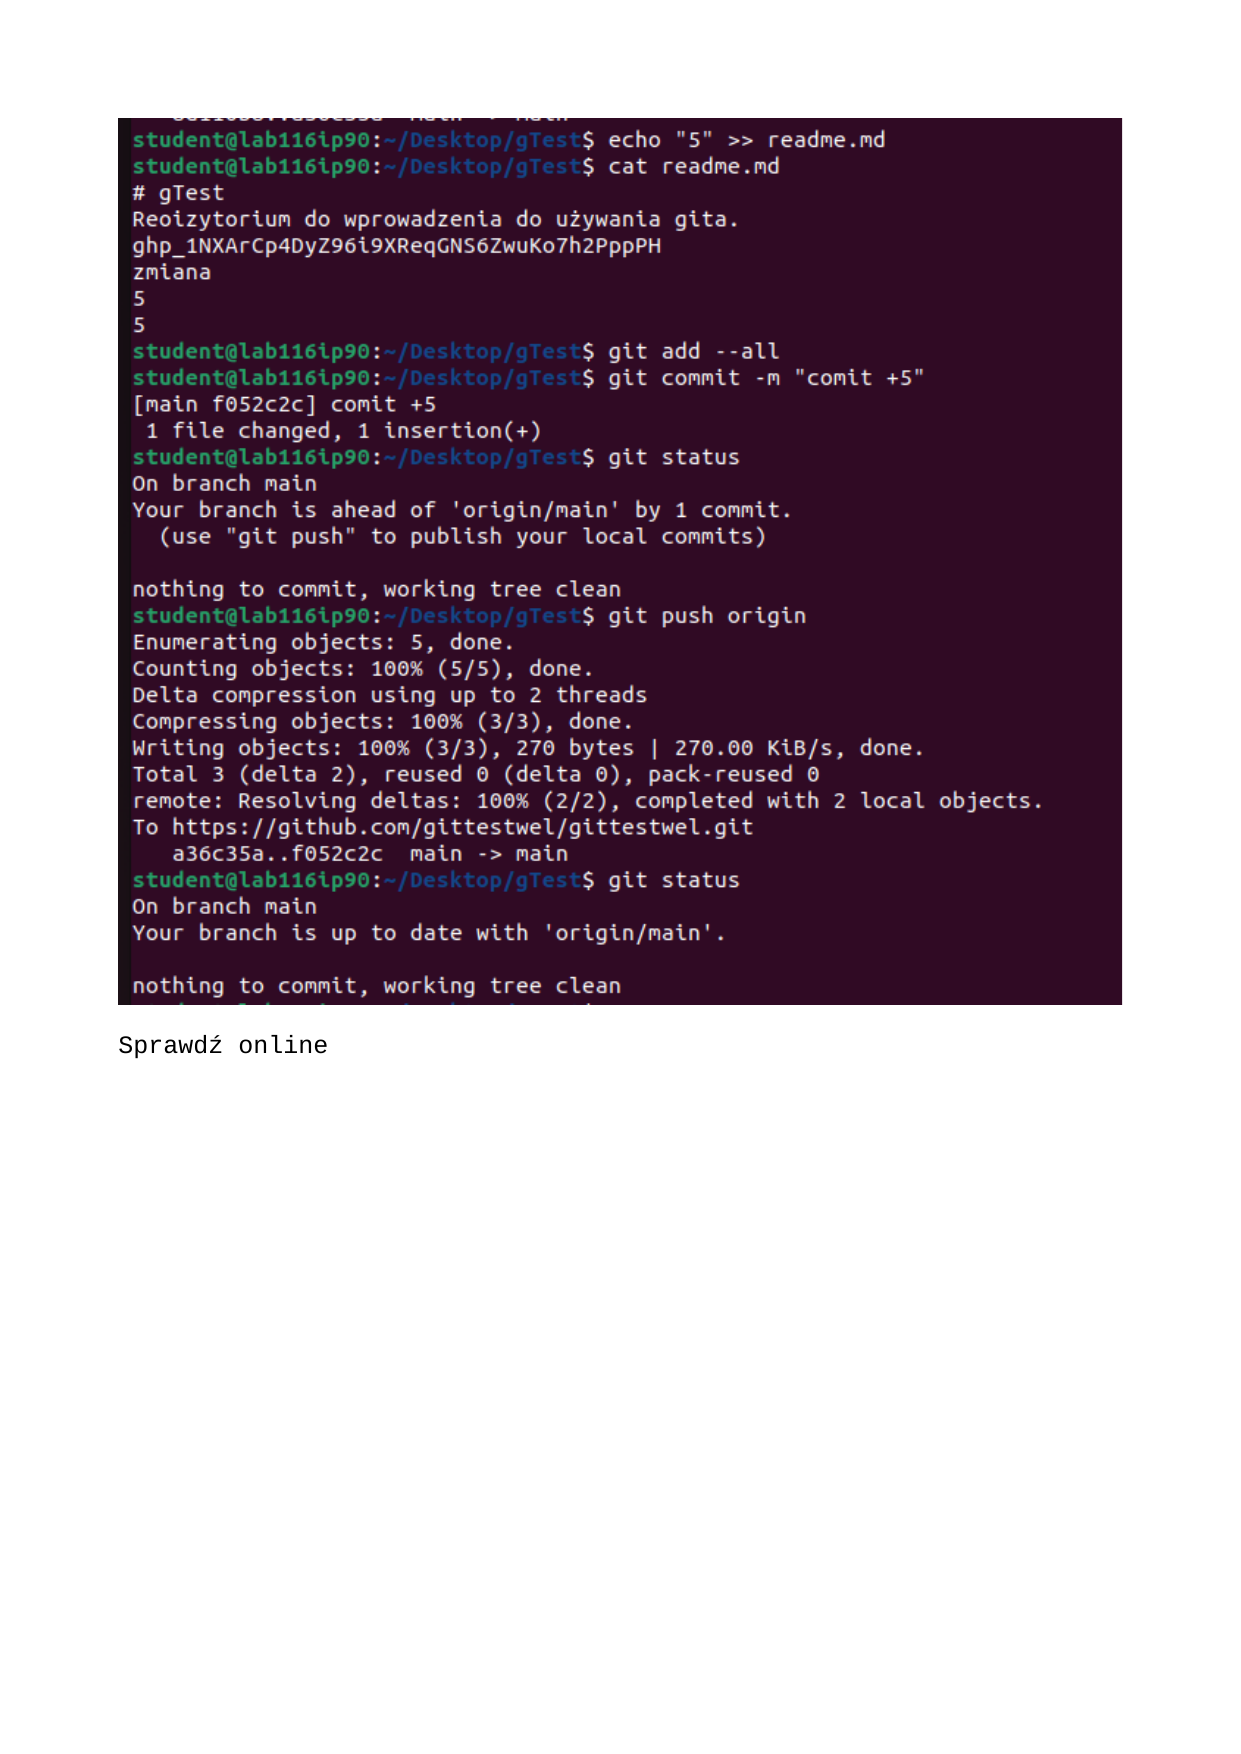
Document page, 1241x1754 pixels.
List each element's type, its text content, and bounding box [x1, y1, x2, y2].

picture [118, 118, 1123, 1005]
text Sprawdź online [118, 1033, 1122, 1061]
